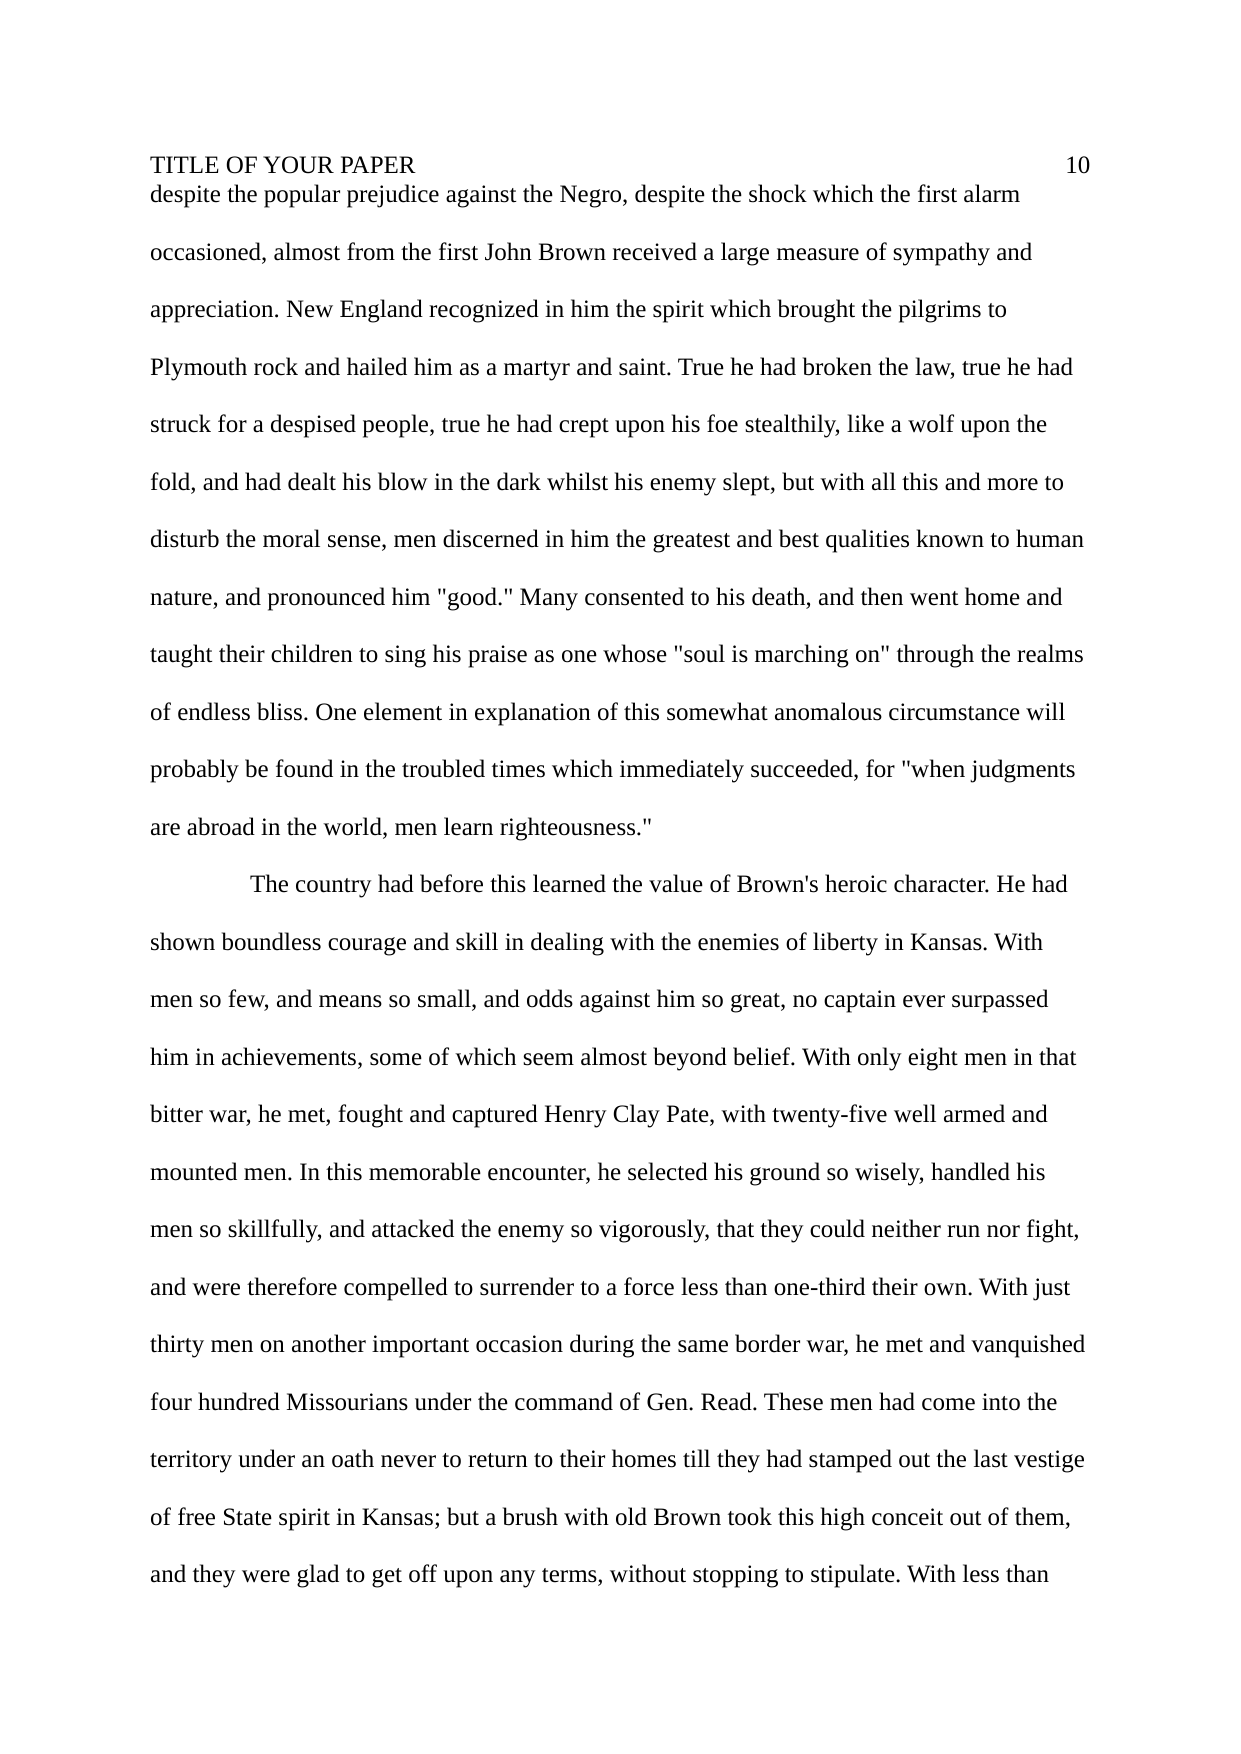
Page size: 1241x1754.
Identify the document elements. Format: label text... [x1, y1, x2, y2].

text The country had before this learned the value of Brown's heroic character. He had shown boundless courage and skill in dealing with the enemies of liberty in Kansas. With men so few, and means so small, and odds against him so great, no captain ever surpassed him in achievements, some of which seem almost beyond belief. With only eight men in that bitter war, he met, fought and captured Henry Clay Pate, with twenty-five well armed and mounted men. In this memorable encounter, he selected his ground so wisely, handled his men so skillfully, and attacked the enemy so vigorously, that they could neither run nor fight, and were therefore compelled to surrender to a force less than one-third their own. With just thirty men on another important occasion during the same border war, he met and vanquished four hundred Missourians under the command of Gen. Read. These men had come into the territory under an oath never to return to their homes till they had stamped out the last vestige of free State spirit in Kansas; but a brush with old Brown took this high conceit out of them, and they were glad to get off upon any terms, without stopping to stipulate. With less than [150, 869, 1090, 1588]
text despite the popular prejudice against the Negro, despite the shock which the first alarm occasioned, almost from the first John Brown received a large measure of sympathy and appreciation. New England recognized in him the spirit which brought the pilgrims to Plymouth rock and hailed him as a martyr and saint. True he had broken the law, true he had struck for a despised people, true he had crept upon his foe stealthily, like a wolf upon the fold, and had dealt his blow in the dark whilst his enemy slept, but with all this and more to disturb the moral sense, men discerned in him the greatest and best qualities known to human nature, and pronounced him "good." Many consented to his death, and then went home and taught their children to sing his praise as one whose "soul is marching on" through the realms of endless bliss. One element in explanation of this somewhat anomalous circumstance will probably be found in the troubled times which immediately succeeded, for "when judgments are abroad in the world, men learn righteousness." [150, 179, 1090, 841]
